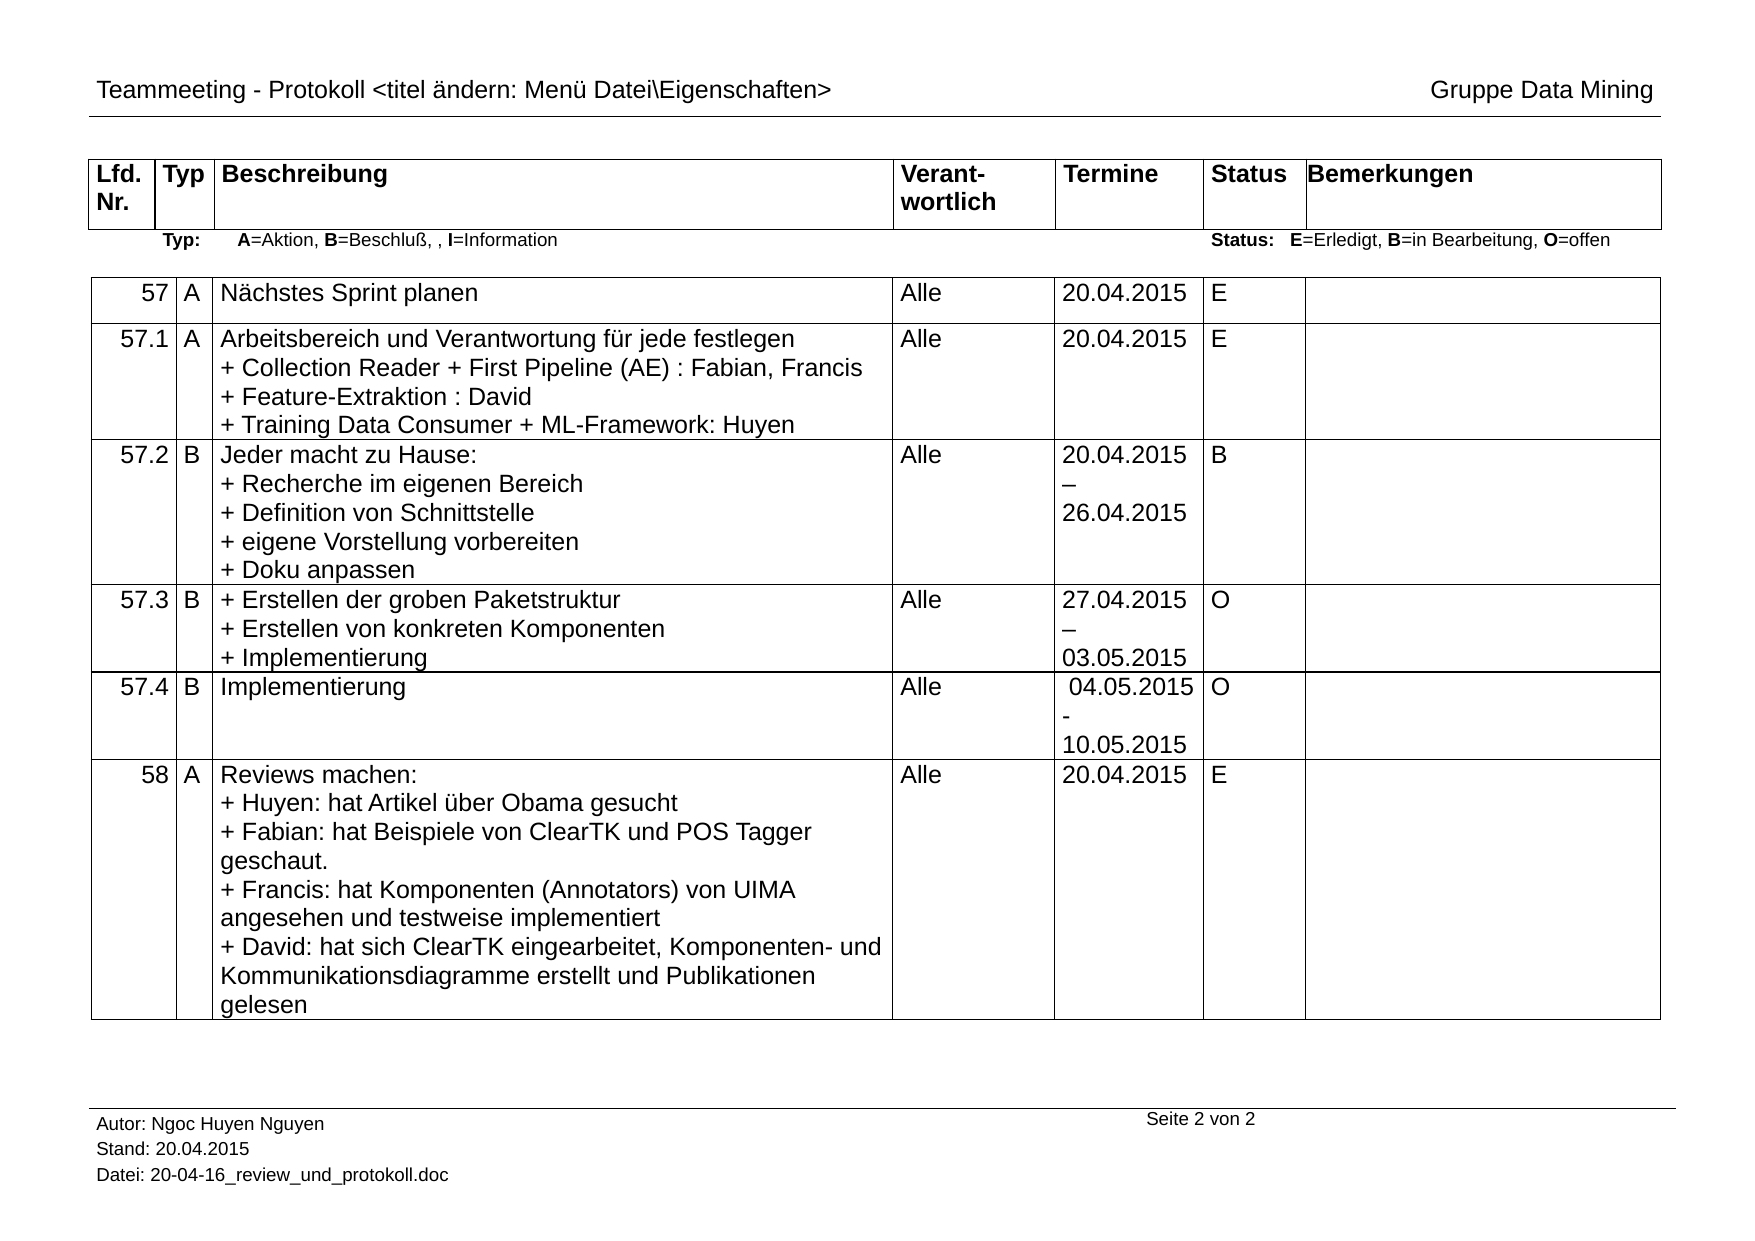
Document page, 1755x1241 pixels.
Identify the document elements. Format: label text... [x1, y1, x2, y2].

table_cell B [177, 673, 212, 759]
table_cell A [177, 278, 212, 323]
table_cell Alle [893, 440, 1054, 584]
table_cell + Erstellen der groben Paketstruktur + Erstellen von konkreten Komponenten + Implementierung [213, 585, 892, 671]
table_cell Nächstes Sprint planen [213, 278, 892, 323]
table_cell Alle [893, 324, 1054, 439]
table_cell A [177, 760, 212, 1018]
table_cell Alle [893, 278, 1054, 323]
table_cell B [177, 585, 212, 671]
table_cell 20.04.2015 [1055, 324, 1203, 439]
table_cell 20.04.2015 – 26.04.2015 [1055, 440, 1203, 584]
table_cell [1306, 673, 1660, 759]
table_cell B [177, 440, 212, 584]
table_cell 27.04.2015 – 03.05.2015 [1055, 585, 1203, 671]
table_cell Alle [893, 673, 1054, 759]
table_cell [1306, 760, 1660, 1018]
table_cell 20.04.2015 [1055, 278, 1203, 323]
table_cell Jeder macht zu Hause: + Recherche im eigenen Bereich + Definition von Schnittstelle + eigene Vorstellung vorbereiten + Doku anpassen [213, 440, 892, 584]
table_cell 04.05.2015 - 10.05.2015 [1055, 673, 1203, 759]
table_cell Reviews machen: + Huyen: hat Artikel über Obama gesucht + Fabian: hat Beispiele von ClearTK und POS Tagger geschaut. + Francis: hat Komponenten (Annotators) von UIMA angesehen und testweise implementiert + David: hat sich ClearTK eingearbeitet, Komponenten- und Kommunikationsdiagramme erstellt und Publikationen gelesen [213, 760, 892, 1018]
table_cell E [1204, 760, 1305, 1018]
table_cell 57.3 [92, 585, 176, 671]
table_cell 57.1 [92, 324, 176, 439]
table_cell Alle [893, 585, 1054, 671]
table_cell Alle [893, 760, 1054, 1018]
table_cell 58 [92, 760, 176, 1018]
table_cell O [1204, 673, 1305, 759]
table_cell 57 [92, 278, 176, 323]
table_cell Implementierung [213, 673, 892, 759]
table_cell 20.04.2015 [1055, 760, 1203, 1018]
table_cell 57.2 [92, 440, 176, 584]
table_cell [1306, 324, 1660, 439]
table_cell [1306, 585, 1660, 671]
table_cell E [1204, 278, 1305, 323]
table_cell 57.4 [92, 673, 176, 759]
table_cell [1306, 440, 1660, 584]
table_cell O [1204, 585, 1305, 671]
table_cell A [177, 324, 212, 439]
table_cell E [1204, 324, 1305, 439]
table_cell [1306, 278, 1660, 323]
table_cell Arbeitsbereich und Verantwortung für jede festlegen + Collection Reader + First Pipeline (AE) : Fabian, Francis + Feature-Extraktion : David + Training Data Consumer + ML-Framework: Huyen [213, 324, 892, 439]
table_cell B [1204, 440, 1305, 584]
